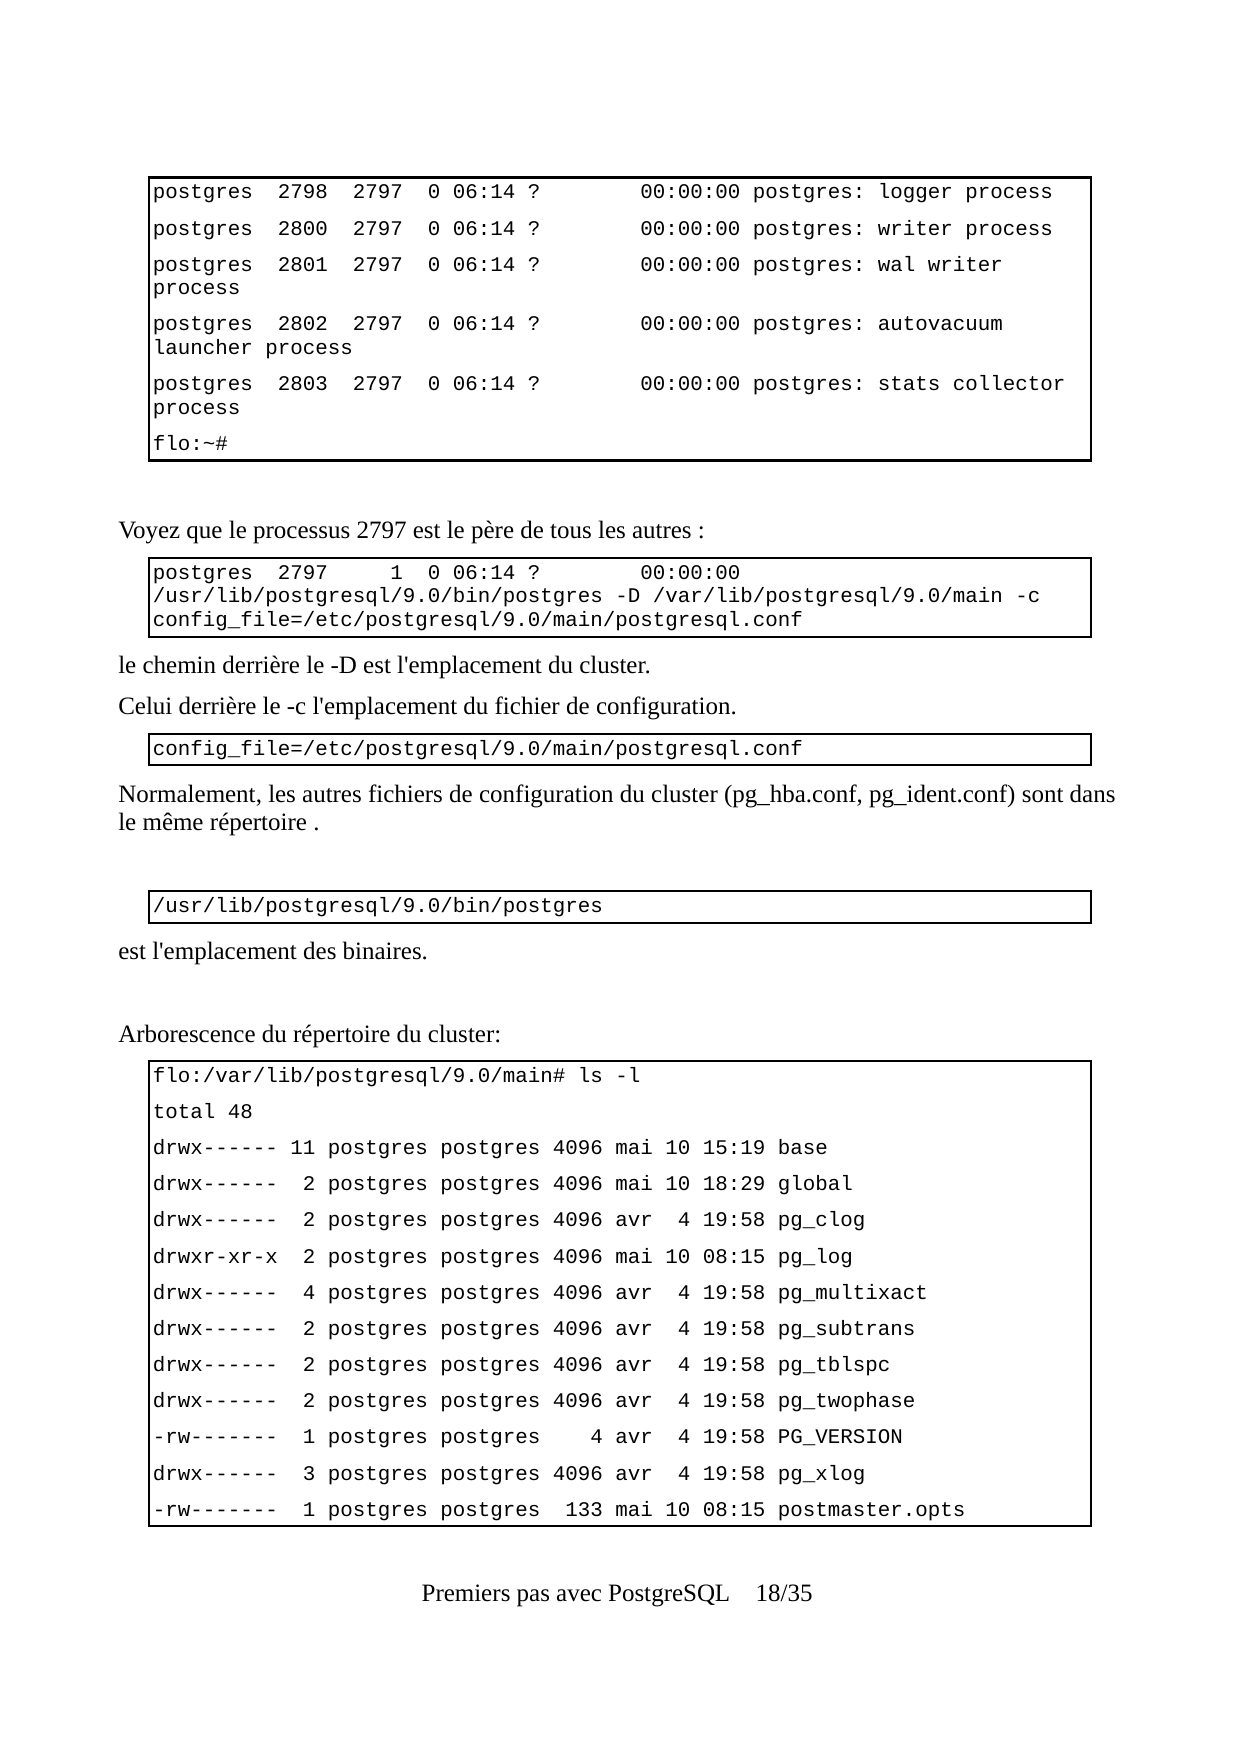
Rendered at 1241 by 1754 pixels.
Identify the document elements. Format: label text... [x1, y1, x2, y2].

text postgres 2801 2797 0 06:14 ? 00:00:00 postgres: wal writer process [150, 249, 1090, 301]
text est l'emplacement des binaires. [118, 936, 1122, 965]
text drwx------ 4 postgres postgres 4096 avr 4 19:58 pg_multixact [150, 1277, 1090, 1305]
text drwx------ 2 postgres postgres 4096 avr 4 19:58 pg_clog [150, 1204, 1090, 1233]
text postgres 2798 2797 0 06:14 ? 00:00:00 postgres: logger process [150, 179, 1090, 205]
text Arborescence du répertoire du cluster: [118, 1019, 1122, 1047]
text postgres 2802 2797 0 06:14 ? 00:00:00 postgres: autovacuum launcher process [150, 308, 1090, 361]
text drwx------ 3 postgres postgres 4096 avr 4 19:58 pg_xlog [150, 1457, 1090, 1486]
text drwx------ 2 postgres postgres 4096 avr 4 19:58 pg_tblspc [150, 1349, 1090, 1378]
text postgres 2800 2797 0 06:14 ? 00:00:00 postgres: writer process [150, 212, 1090, 241]
text flo:/var/lib/postgresql/9.0/main# ls -l [150, 1062, 1090, 1088]
text postgres 2803 2797 0 06:14 ? 00:00:00 postgres: stats collector process [150, 368, 1090, 421]
text drwxr-xr-x 2 postgres postgres 4096 mai 10 08:15 pg_log [150, 1241, 1090, 1269]
text Celui derrière le -c l'emplacement du fichier de configuration. [118, 691, 1122, 720]
text le chemin derrière le -D est l'emplacement du cluster. [118, 650, 1122, 679]
text drwx------ 2 postgres postgres 4096 avr 4 19:58 pg_twophase [150, 1385, 1090, 1414]
text total 48 [150, 1096, 1090, 1125]
text postgres 2797 1 0 06:14 ? 00:00:00 /usr/lib/postgresql/9.0/bin/postgres -D /var/lib/postgresql/9.0/main -c config_file=/etc/postgresql/9.0/main/postgresql.conf [150, 559, 1090, 636]
text drwx------ 2 postgres postgres 4096 avr 4 19:58 pg_subtrans [150, 1313, 1090, 1342]
text drwx------ 11 postgres postgres 4096 mai 10 15:19 base [150, 1132, 1090, 1161]
text drwx------ 2 postgres postgres 4096 mai 10 18:29 global [150, 1168, 1090, 1197]
text flo:~# [150, 428, 1090, 459]
text -rw------- 1 postgres postgres 4 avr 4 19:58 PG_VERSION [150, 1421, 1090, 1450]
text config_file=/etc/postgresql/9.0/main/postgresql.conf [150, 735, 1090, 764]
text -rw------- 1 postgres postgres 133 mai 10 08:15 postmaster.opts [150, 1494, 1090, 1525]
text Normalement, les autres fichiers de configuration du cluster (pg_hba.conf, pg_ident.conf) sont dans le même répertoire . [118, 779, 1122, 836]
text Voyez que le processus 2797 est le père de tous les autres : [118, 515, 1122, 544]
text /usr/lib/postgresql/9.0/bin/postgres [150, 892, 1090, 922]
